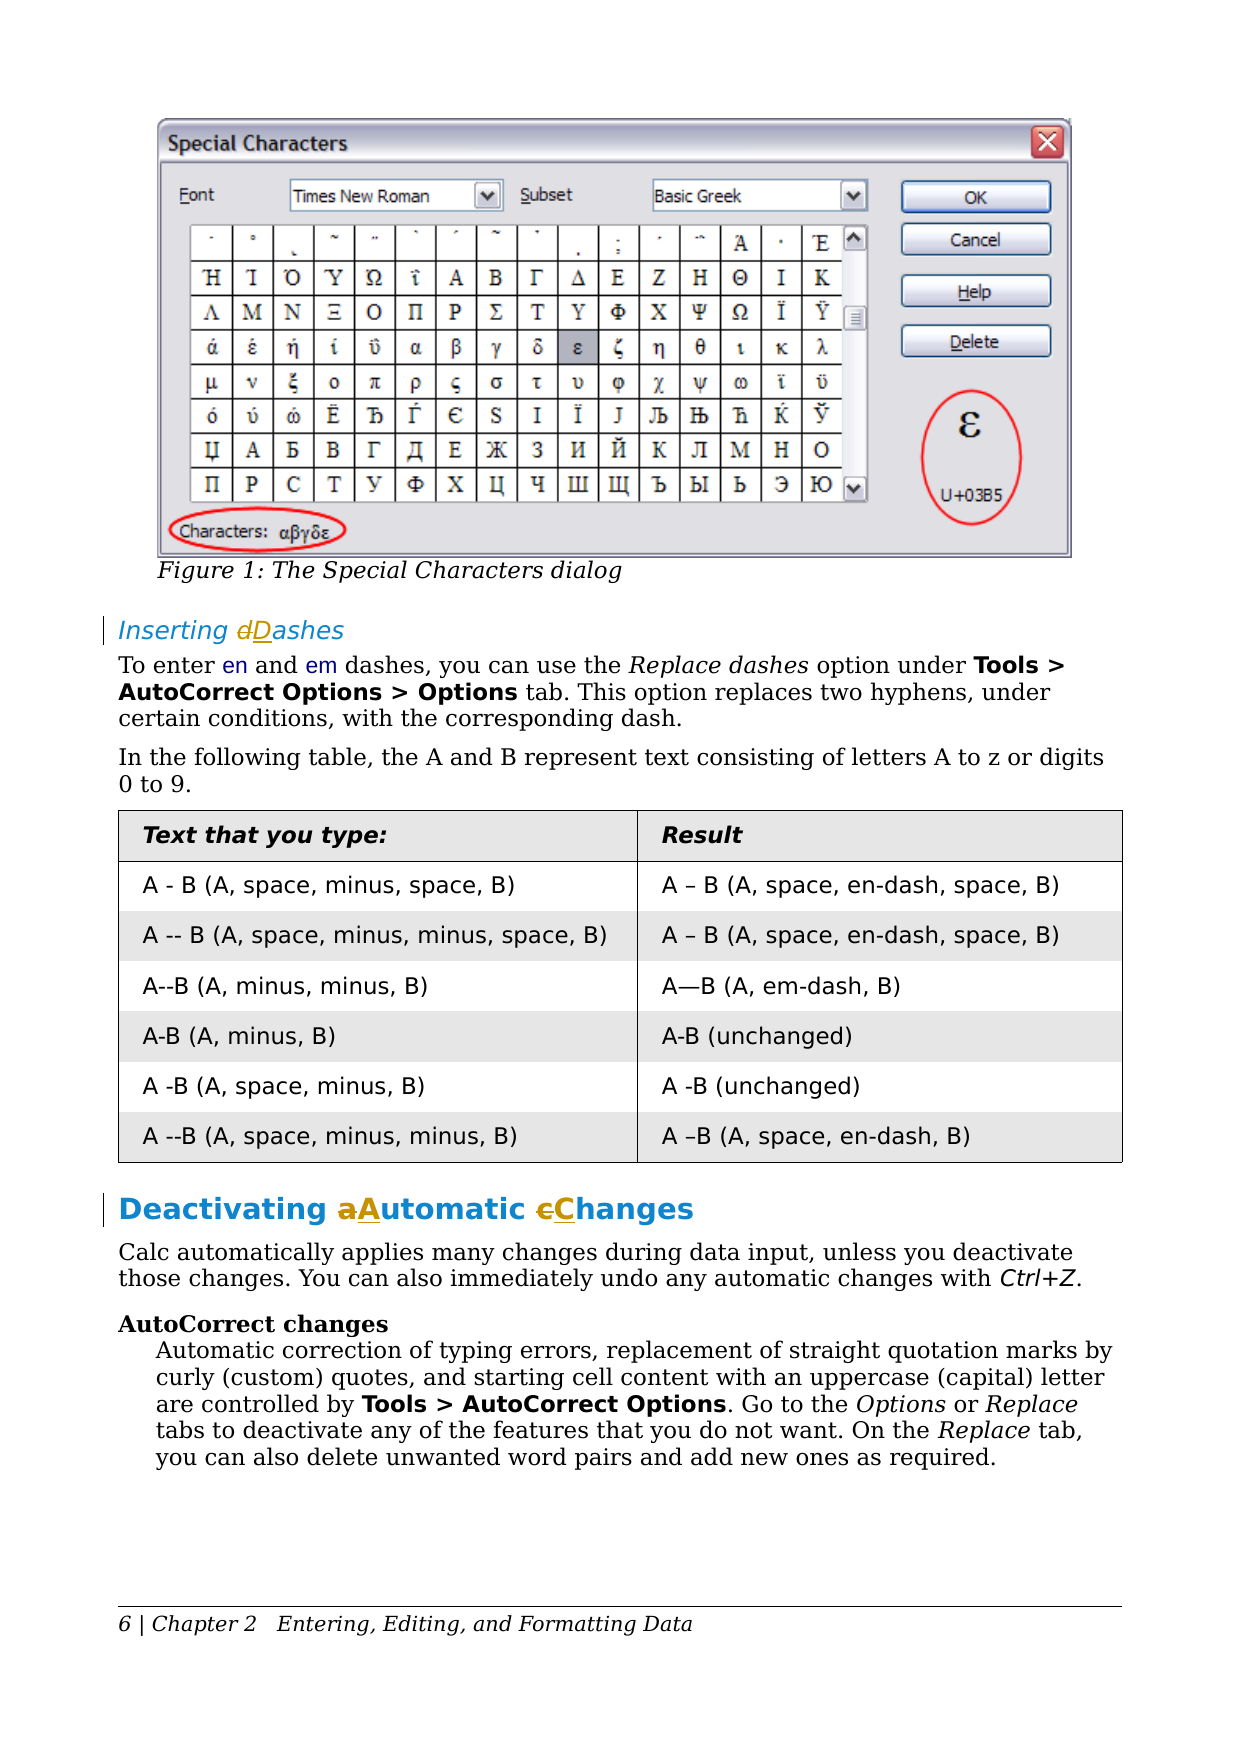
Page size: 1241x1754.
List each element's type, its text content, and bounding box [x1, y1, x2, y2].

table_cell A--B (A, minus, minus, B) [119, 961, 637, 1011]
text Automatic correction of typing errors, replacement of straight quotation marks by curly (custom) quotes, and starting cell content with an uppercase (capital) letter are controlled by Tools > AutoCorrect Options. Go to the Options or Replace tabs to deactivate any of the features that you do not want. On the Replace tab, you can also delete unwanted word pairs and add new ones as required. [156, 1338, 1122, 1471]
table_cell A – B (A, space, en-dash, space, B) [638, 862, 1122, 911]
table_cell A --B (A, space, minus, minus, B) [119, 1112, 637, 1162]
table_cell A-B (A, minus, B) [119, 1011, 637, 1062]
table_cell A -B (unchanged) [638, 1062, 1122, 1112]
text AutoCorrect changes [118, 1311, 1122, 1338]
subtitle Deactivating Automatic Changes [118, 1193, 1122, 1227]
table_cell A –B (A, space, en-dash, B) [638, 1112, 1122, 1162]
table_cell A - B (A, space, minus, space, B) [119, 862, 637, 911]
text Figure 1: The Special Characters dialog [157, 118, 1083, 584]
text Calc automatically applies many changes during data input, unless you deactivate those changes. You can also immediately undo any automatic changes with Ctrl+Z. [118, 1239, 1122, 1292]
table_cell A – B (A, space, en-dash, space, B) [638, 911, 1122, 961]
table_header Text that you type: [119, 811, 637, 861]
picture [157, 118, 1072, 558]
table_cell A -- B (A, space, minus, minus, space, B) [119, 911, 637, 961]
subtitle Inserting Dashes [118, 616, 1122, 645]
text In the following table, the A and B represent text consisting of letters A to z or digits 0 to 9. [118, 744, 1122, 798]
table_cell A-B (unchanged) [638, 1011, 1122, 1062]
table_header Result [638, 811, 1122, 861]
table_cell A -B (A, space, minus, B) [119, 1062, 637, 1112]
table_cell A—B (A, em-dash, B) [638, 961, 1122, 1011]
text To enter en and em dashes, you can use the Replace dashes option under Tools > AutoCorrect Options > Options tab. This option replaces two hyphens, under certain conditions, with the corresponding dash. [118, 652, 1122, 732]
